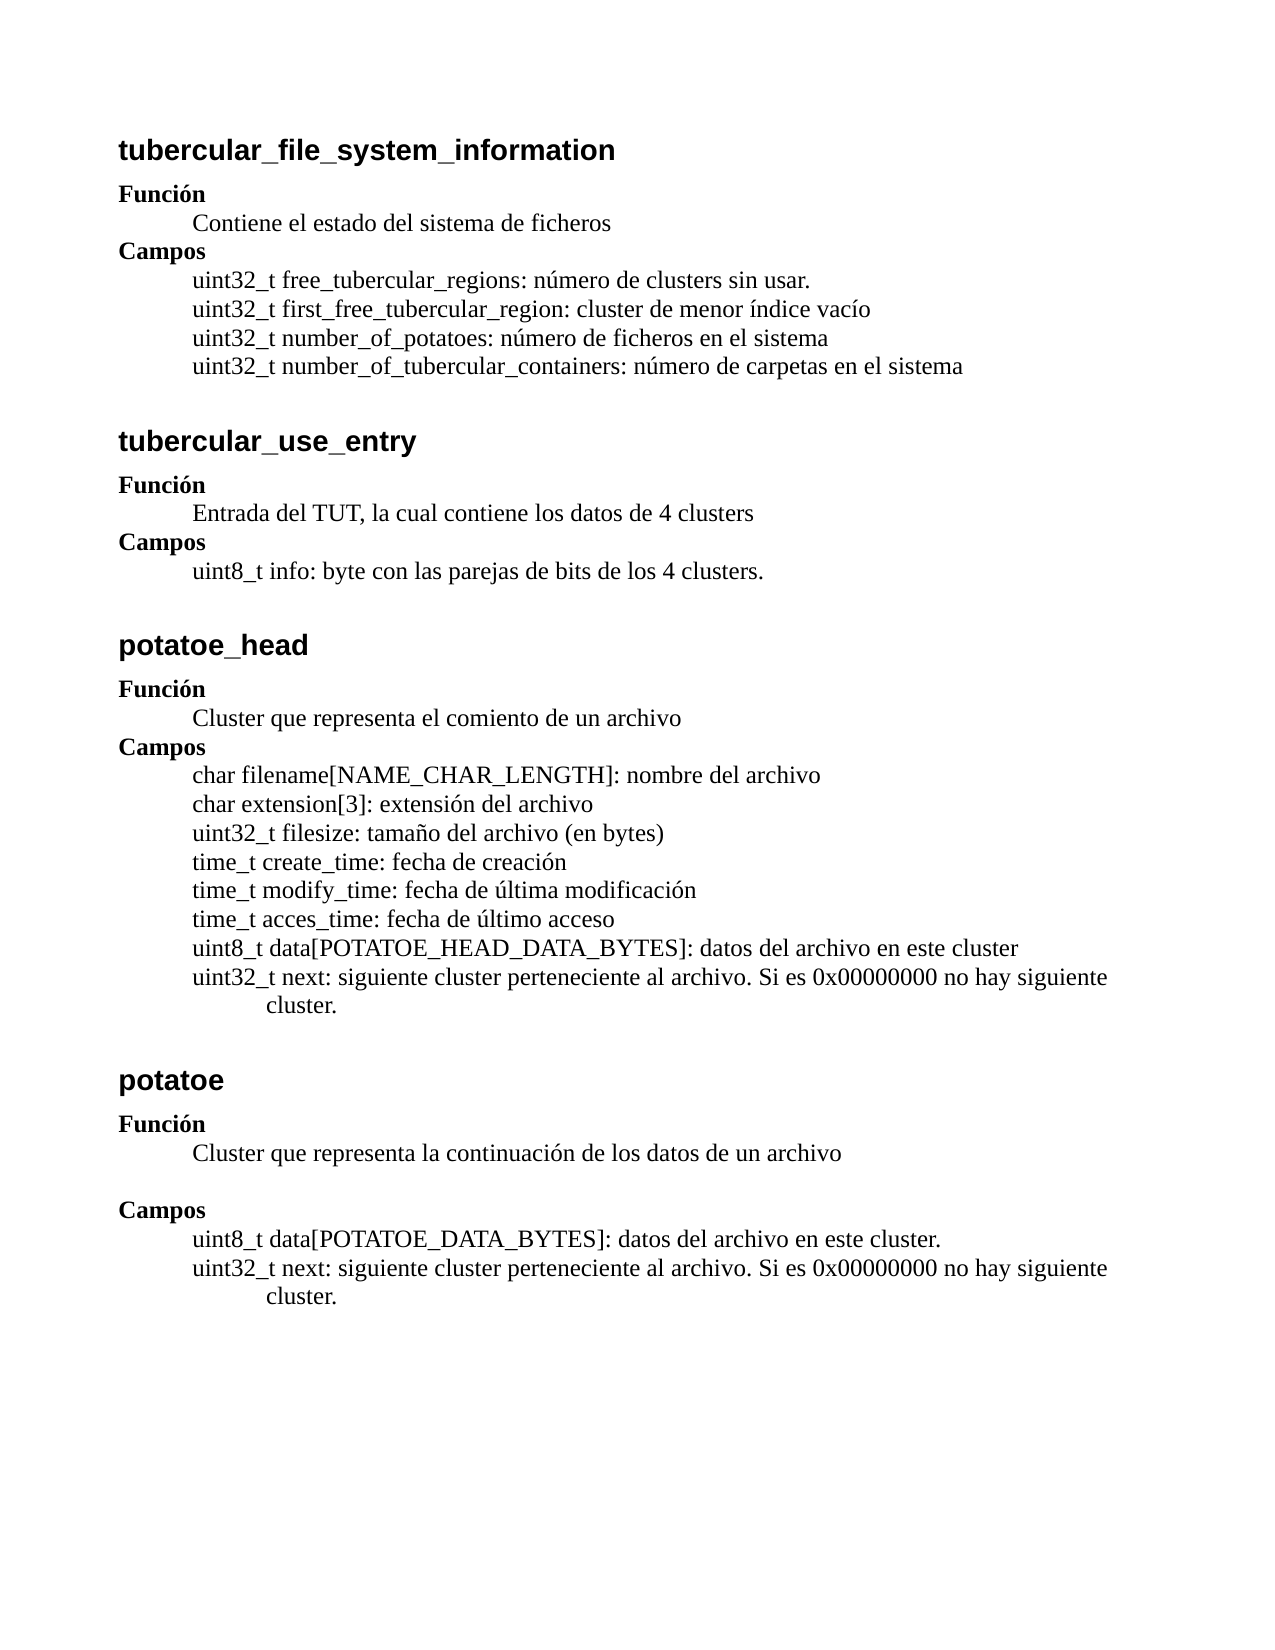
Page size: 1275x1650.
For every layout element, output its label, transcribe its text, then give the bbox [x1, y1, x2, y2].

text time_t acces_time: fecha de último acceso [118, 904, 1157, 933]
text uint8_t data[POTATOE_DATA_BYTES]: datos del archivo en este cluster. [118, 1224, 1157, 1253]
text Cluster que representa la continuación de los datos de un archivo [118, 1138, 1157, 1166]
text Función [118, 674, 1157, 703]
text uint32_t number_of_tubercular_containers: número de carpetas en el sistema [118, 351, 1157, 380]
text uint32_t free_tubercular_regions: número de clusters sin usar. [118, 265, 1157, 294]
text char filename[NAME_CHAR_LENGTH]: nombre del archivo [118, 761, 1157, 789]
text uint32_t first_free_tubercular_region: cluster de menor índice vacío [118, 294, 1157, 323]
text uint32_t next: siguiente cluster perteneciente al archivo. Si es 0x00000000 no hay siguiente cluster. [118, 962, 1157, 1019]
text Campos [118, 236, 1157, 265]
text uint8_t data[POTATOE_HEAD_DATA_BYTES]: datos del archivo en este cluster [118, 933, 1157, 962]
text time_t create_time: fecha de creación [118, 847, 1157, 876]
subtitle potatoe [118, 1063, 1157, 1096]
text uint32_t next: siguiente cluster perteneciente al archivo. Si es 0x00000000 no hay siguiente cluster. [118, 1253, 1157, 1310]
subtitle potatoe_head [118, 628, 1157, 662]
text Campos [118, 732, 1157, 761]
text Función [118, 179, 1157, 208]
text uint8_t info: byte con las parejas de bits de los 4 clusters. [118, 556, 1157, 585]
text Entrada del TUT, la cual contiene los datos de 4 clusters [118, 498, 1157, 527]
subtitle tubercular_use_entry [118, 423, 1157, 457]
text Función [118, 470, 1157, 498]
text time_t modify_time: fecha de última modificación [118, 876, 1157, 904]
text Campos [118, 527, 1157, 556]
text uint32_t number_of_potatoes: número de ficheros en el sistema [118, 323, 1157, 351]
text Cluster que representa el comiento de un archivo [118, 703, 1157, 732]
text uint32_t filesize: tamaño del archivo (en bytes) [118, 818, 1157, 847]
text Función [118, 1109, 1157, 1138]
text Contiene el estado del sistema de ficheros [118, 208, 1157, 236]
text char extension[3]: extensión del archivo [118, 789, 1157, 818]
subtitle tubercular_file_system_information [118, 133, 1157, 166]
text Campos [118, 1195, 1157, 1224]
